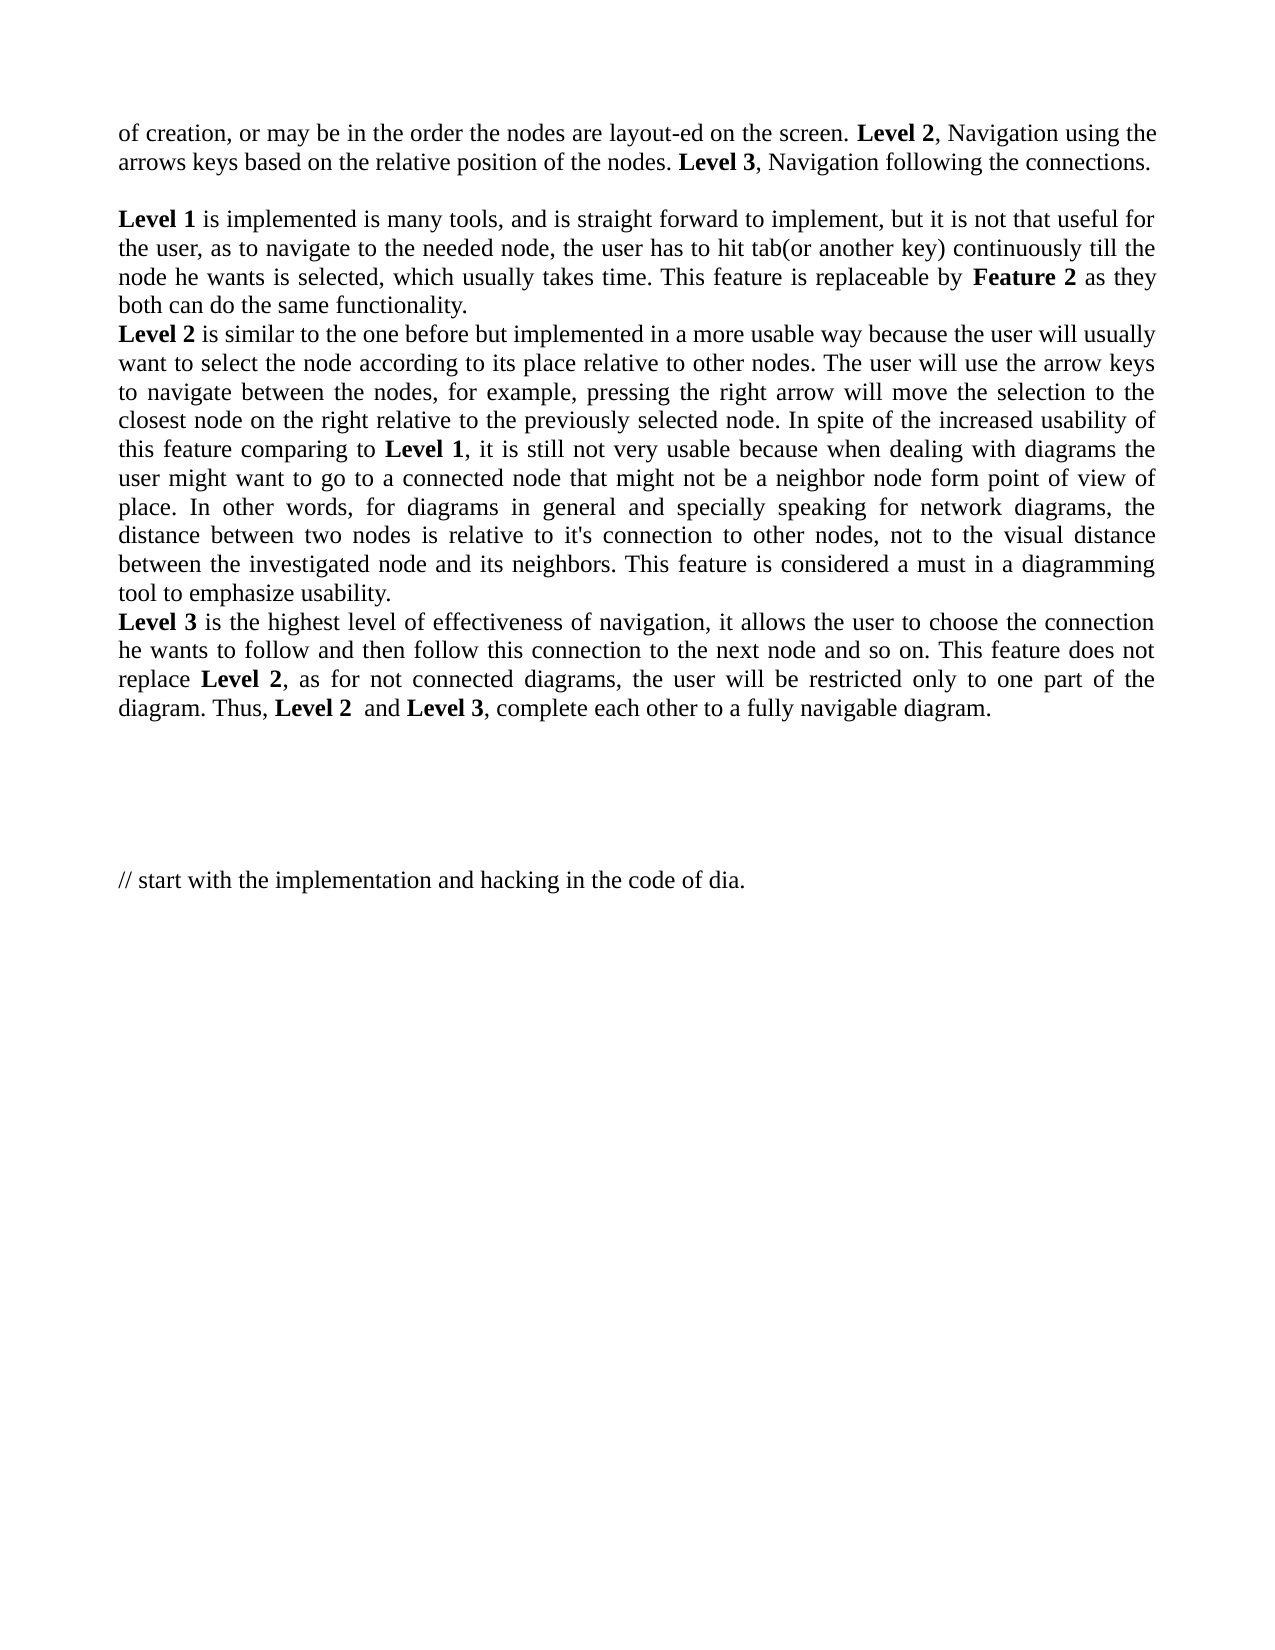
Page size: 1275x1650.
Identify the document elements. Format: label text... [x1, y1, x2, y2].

text Level 2 is similar to the one before but implemented in a more usable way because the user will usually want to select the node according to its place relative to other nodes. The user will use the arrow keys to navigate between the nodes, for example, pressing the right arrow will move the selection to the closest node on the right relative to the previously selected node. In spite of the increased usability of this feature comparing to Level 1, it is still not very usable because when dealing with diagrams the user might want to go to a connected node that might not be a neighbor node form point of view of place. In other words, for diagrams in general and specially speaking for network diagrams, the distance between two nodes is relative to it's connection to other nodes, not to the visual distance between the investigated node and its neighbors. This feature is considered a must in a diagramming tool to emphasize usability. [118, 319, 1157, 607]
text Level 1 is implemented is many tools, and is straight forward to implement, but it is not that useful for the user, as to navigate to the needed node, the user has to hit tab(or another key) continuously till the node he wants is selected, which usually takes time. This feature is replaceable by Feature 2 as they both can do the same functionality. [118, 204, 1157, 319]
text Level 3 is the highest level of effectiveness of navigation, it allows the user to choose the connection he wants to follow and then follow this connection to the next node and so on. This feature does not replace Level 2, as for not connected diagrams, the user will be restricted only to one part of the diagram. Thus, Level 2 and Level 3, complete each other to a fully navigable diagram. [118, 607, 1157, 722]
text // start with the implementation and hacking in the code of dia. [118, 866, 1157, 894]
text of creation, or may be in the order the nodes are layout-ed on the screen. Level 2, Navigation using the arrows keys based on the relative position of the nodes. Level 3, Navigation following the connections. [118, 118, 1157, 176]
